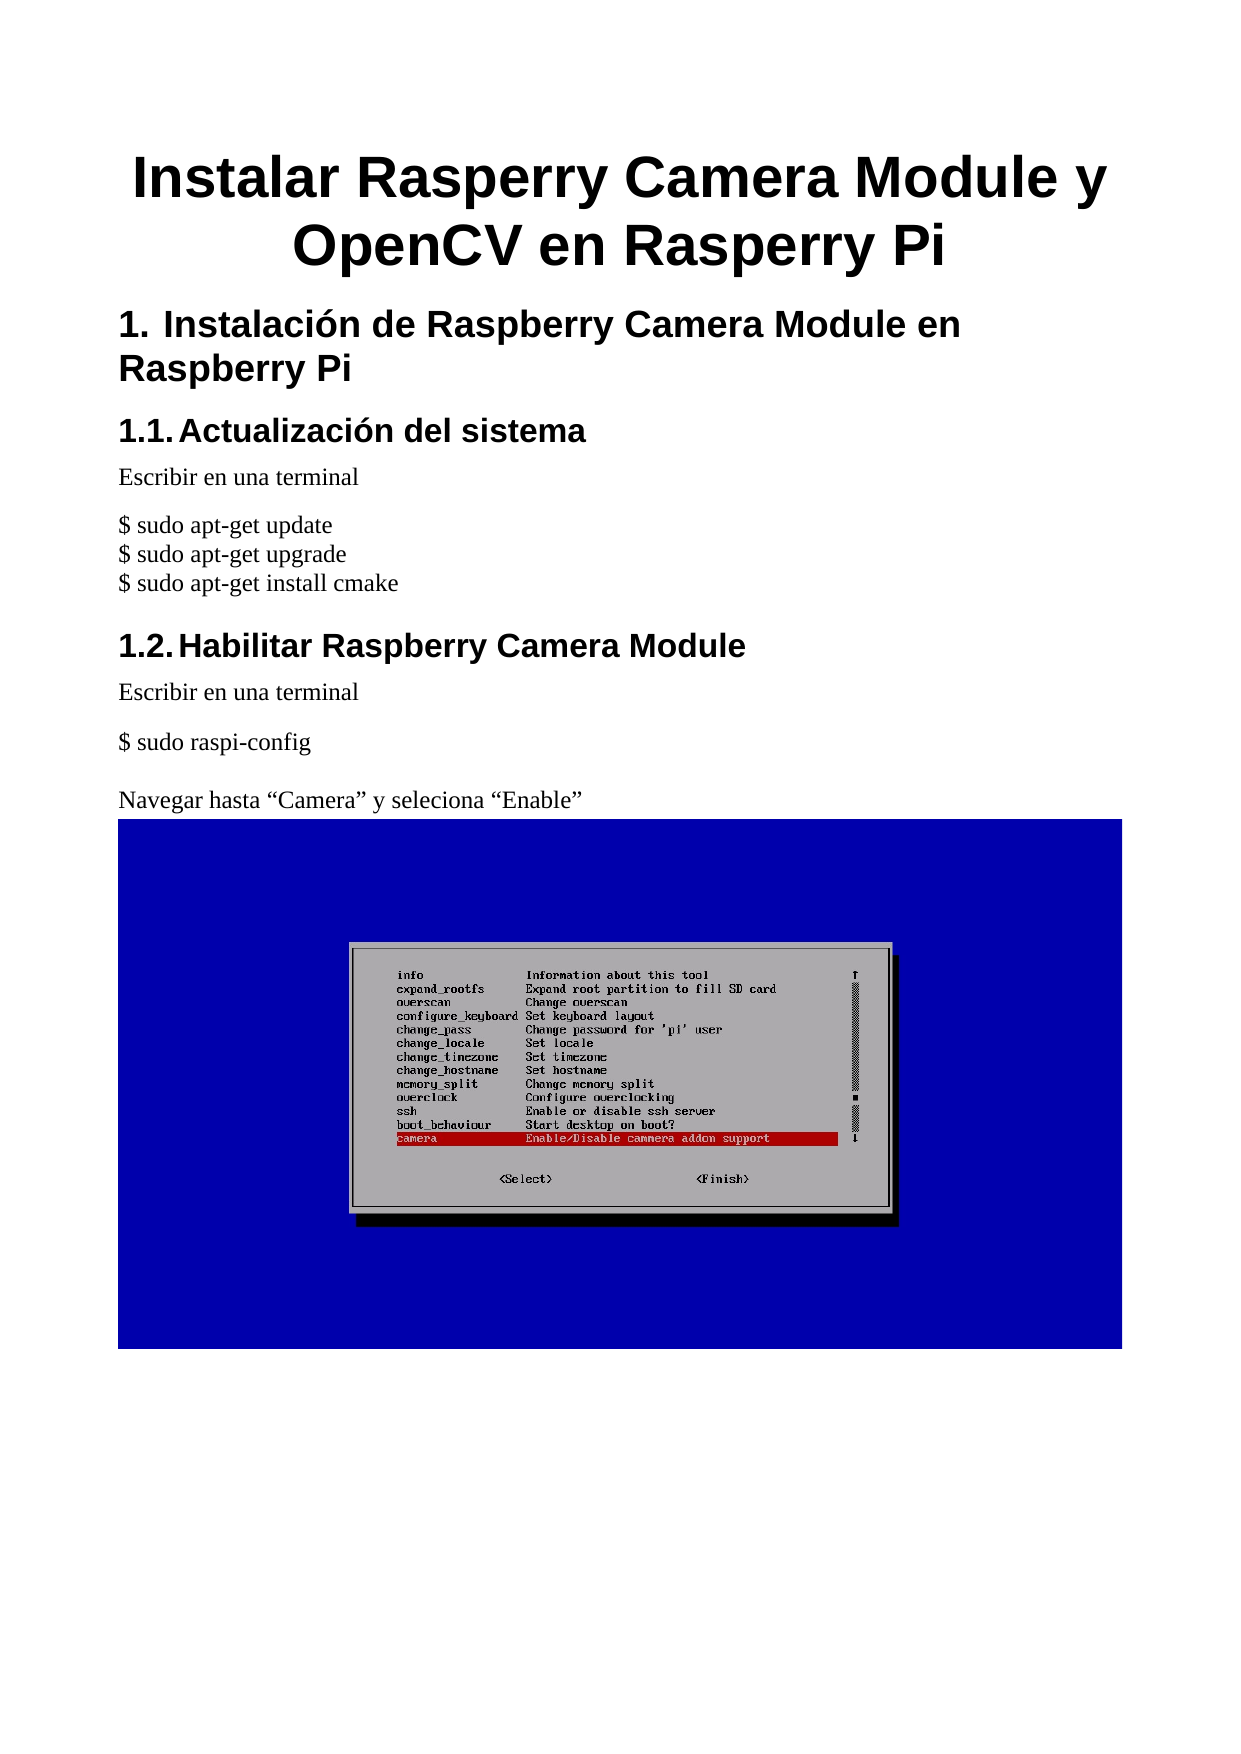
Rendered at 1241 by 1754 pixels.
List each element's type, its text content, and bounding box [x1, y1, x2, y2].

text $ sudo apt-get update [118, 511, 1122, 539]
subtitle Habilitar Raspberry Camera Module [118, 626, 1122, 665]
subtitle Actualización del sistema [118, 410, 1122, 449]
text $ sudo apt-get install cmake [118, 568, 1122, 597]
text Escribir en una terminal [118, 677, 1122, 706]
picture [118, 819, 1123, 1349]
title Instalar Rasperry Camera Module y OpenCV en Rasperry Pi [118, 143, 1122, 277]
text Navegar hasta “Camera” y seleciona “Enable” [118, 785, 1122, 813]
text $ sudo raspi-config [118, 727, 1122, 755]
subtitle Instalación de Raspberry Camera Module en Raspberry Pi [118, 302, 1122, 389]
text $ sudo apt-get upgrade [118, 539, 1122, 568]
text Escribir en una terminal [118, 462, 1122, 490]
